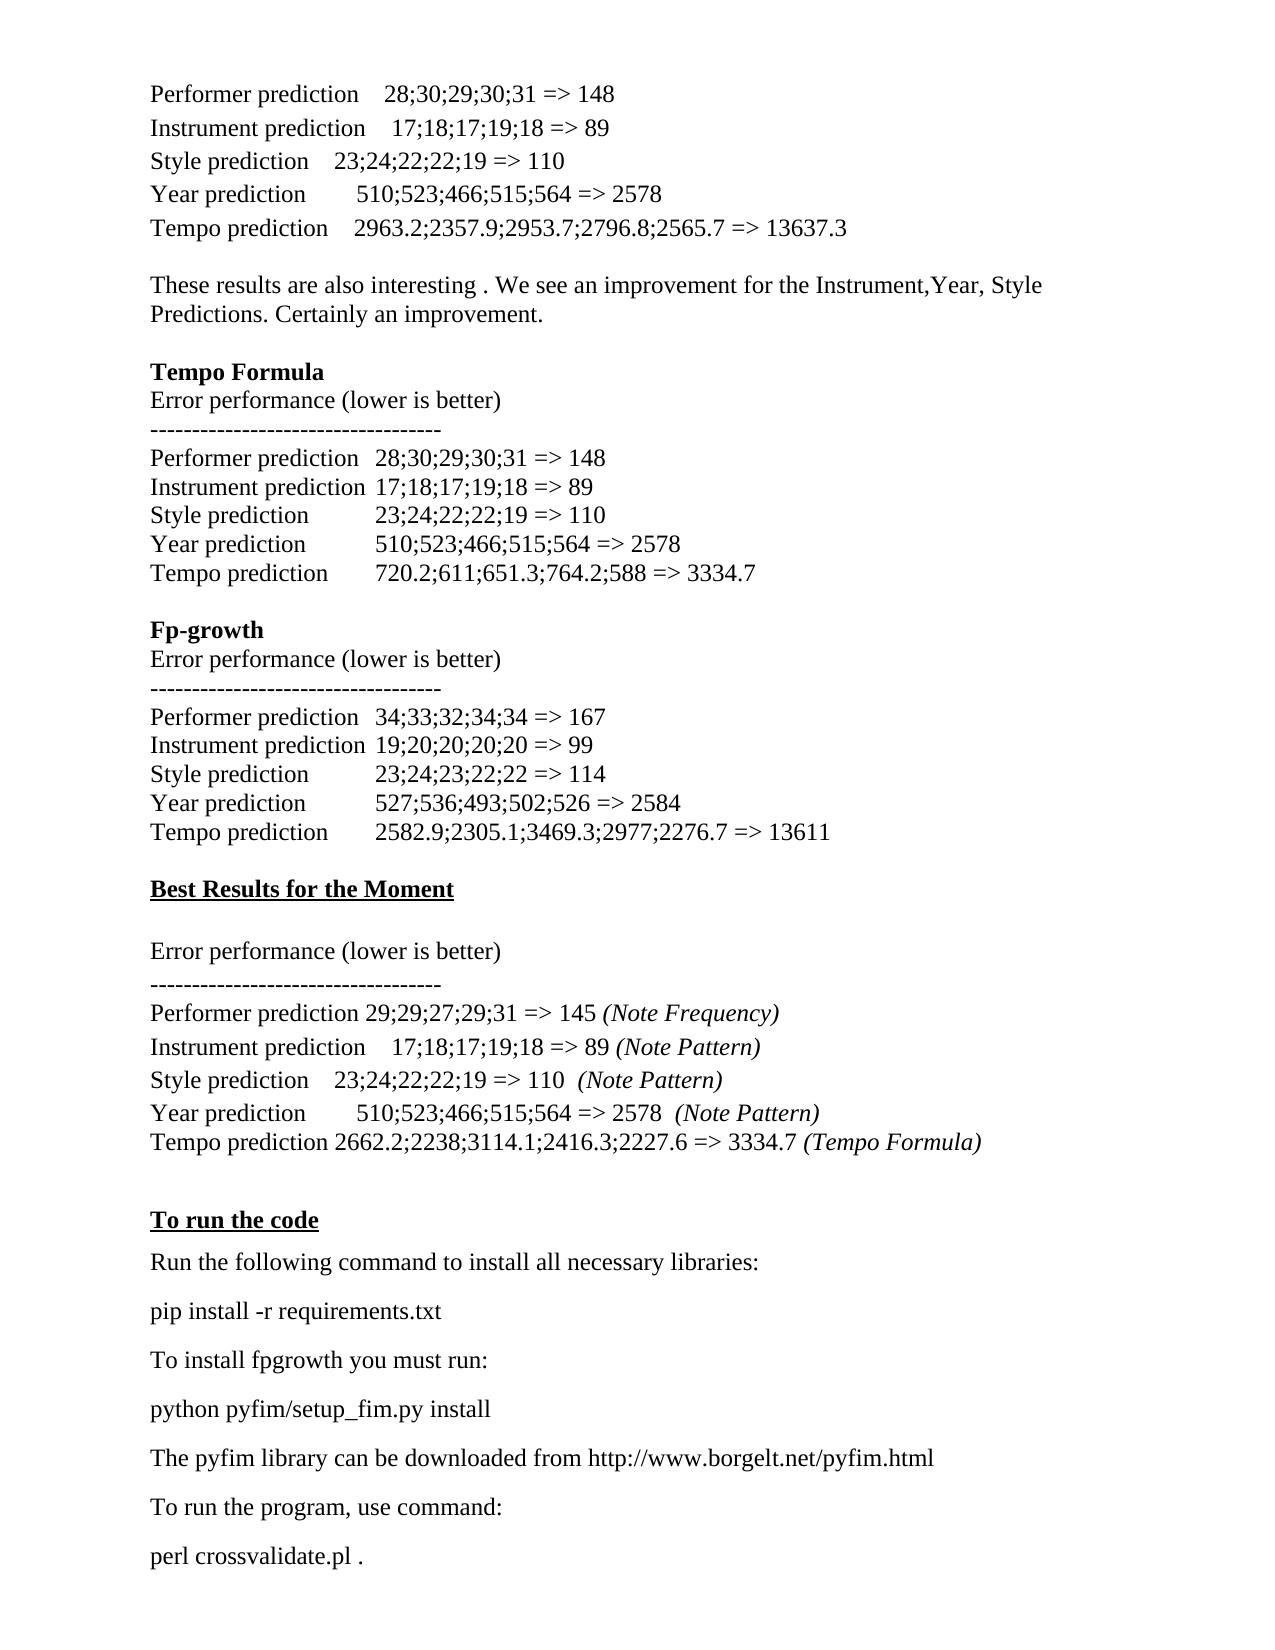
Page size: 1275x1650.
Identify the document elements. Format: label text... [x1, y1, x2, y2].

text Year prediction 510;523;466;515;564 => 2578 [150, 529, 1125, 558]
text To run the code [150, 1205, 1125, 1234]
text Instrument prediction 17;18;17;19;18 => 89 [150, 108, 1125, 142]
text Fp-growth [150, 615, 1125, 644]
text Tempo prediction 2662.2;2238;3114.1;2416.3;2227.6 => 3334.7 (Tempo Formula) [150, 1127, 1125, 1156]
text To install fpgrowth you must run: [150, 1345, 1125, 1373]
text Error performance (lower is better) [150, 932, 1125, 965]
text Tempo prediction 720.2;611;651.3;764.2;588 => 3334.7 [150, 558, 1125, 587]
text ----------------------------------- [150, 673, 1125, 702]
text Performer prediction 34;33;32;34;34 => 167 [150, 702, 1125, 730]
text Year prediction 527;536;493;502;526 => 2584 [150, 788, 1125, 817]
text Performer prediction 28;30;29;30;31 => 148 [150, 75, 1125, 108]
text python pyfim/setup_fim.py install [150, 1394, 1125, 1423]
text Performer prediction 29;29;27;29;31 => 145 (Note Frequency) [150, 998, 1125, 1027]
text ----------------------------------- [150, 414, 1125, 443]
text Tempo prediction 2963.2;2357.9;2953.7;2796.8;2565.7 => 13637.3 [150, 208, 1125, 242]
text These results are also interesting . We see an improvement for the Instrument,Year, Style Predictions. Certainly an improvement. [150, 270, 1125, 328]
text Instrument prediction 17;18;17;19;18 => 89 (Note Pattern) [150, 1027, 1125, 1060]
text To run the program, use command: [150, 1492, 1125, 1521]
text Instrument prediction 19;20;20;20;20 => 99 [150, 730, 1125, 759]
text Error performance (lower is better) [150, 385, 1125, 414]
text Style prediction 23;24;22;22;19 => 110 [150, 500, 1125, 529]
text Tempo Formula [150, 357, 1125, 385]
text The pyfim library can be downloaded from http://www.borgelt.net/pyfim.html [150, 1443, 1125, 1472]
text Style prediction 23;24;22;22;19 => 110 (Note Pattern) [150, 1060, 1125, 1094]
text Instrument prediction 17;18;17;19;18 => 89 [150, 472, 1125, 500]
text Run the following command to install all necessary libraries: [150, 1247, 1125, 1275]
text Year prediction 510;523;466;515;564 => 2578 (Note Pattern) [150, 1094, 1125, 1127]
text Performer prediction 28;30;29;30;31 => 148 [150, 443, 1125, 472]
text Year prediction 510;523;466;515;564 => 2578 [150, 175, 1125, 208]
text Style prediction 23;24;23;22;22 => 114 [150, 759, 1125, 788]
text Style prediction 23;24;22;22;19 => 110 [150, 142, 1125, 175]
text Best Results for the Moment [150, 874, 1125, 903]
text ----------------------------------- [150, 965, 1125, 998]
text pip install -r requirements.txt [150, 1296, 1125, 1324]
text perl crossvalidate.pl . [150, 1541, 1125, 1570]
text Error performance (lower is better) [150, 644, 1125, 673]
text Tempo prediction 2582.9;2305.1;3469.3;2977;2276.7 => 13611 [150, 817, 1125, 845]
